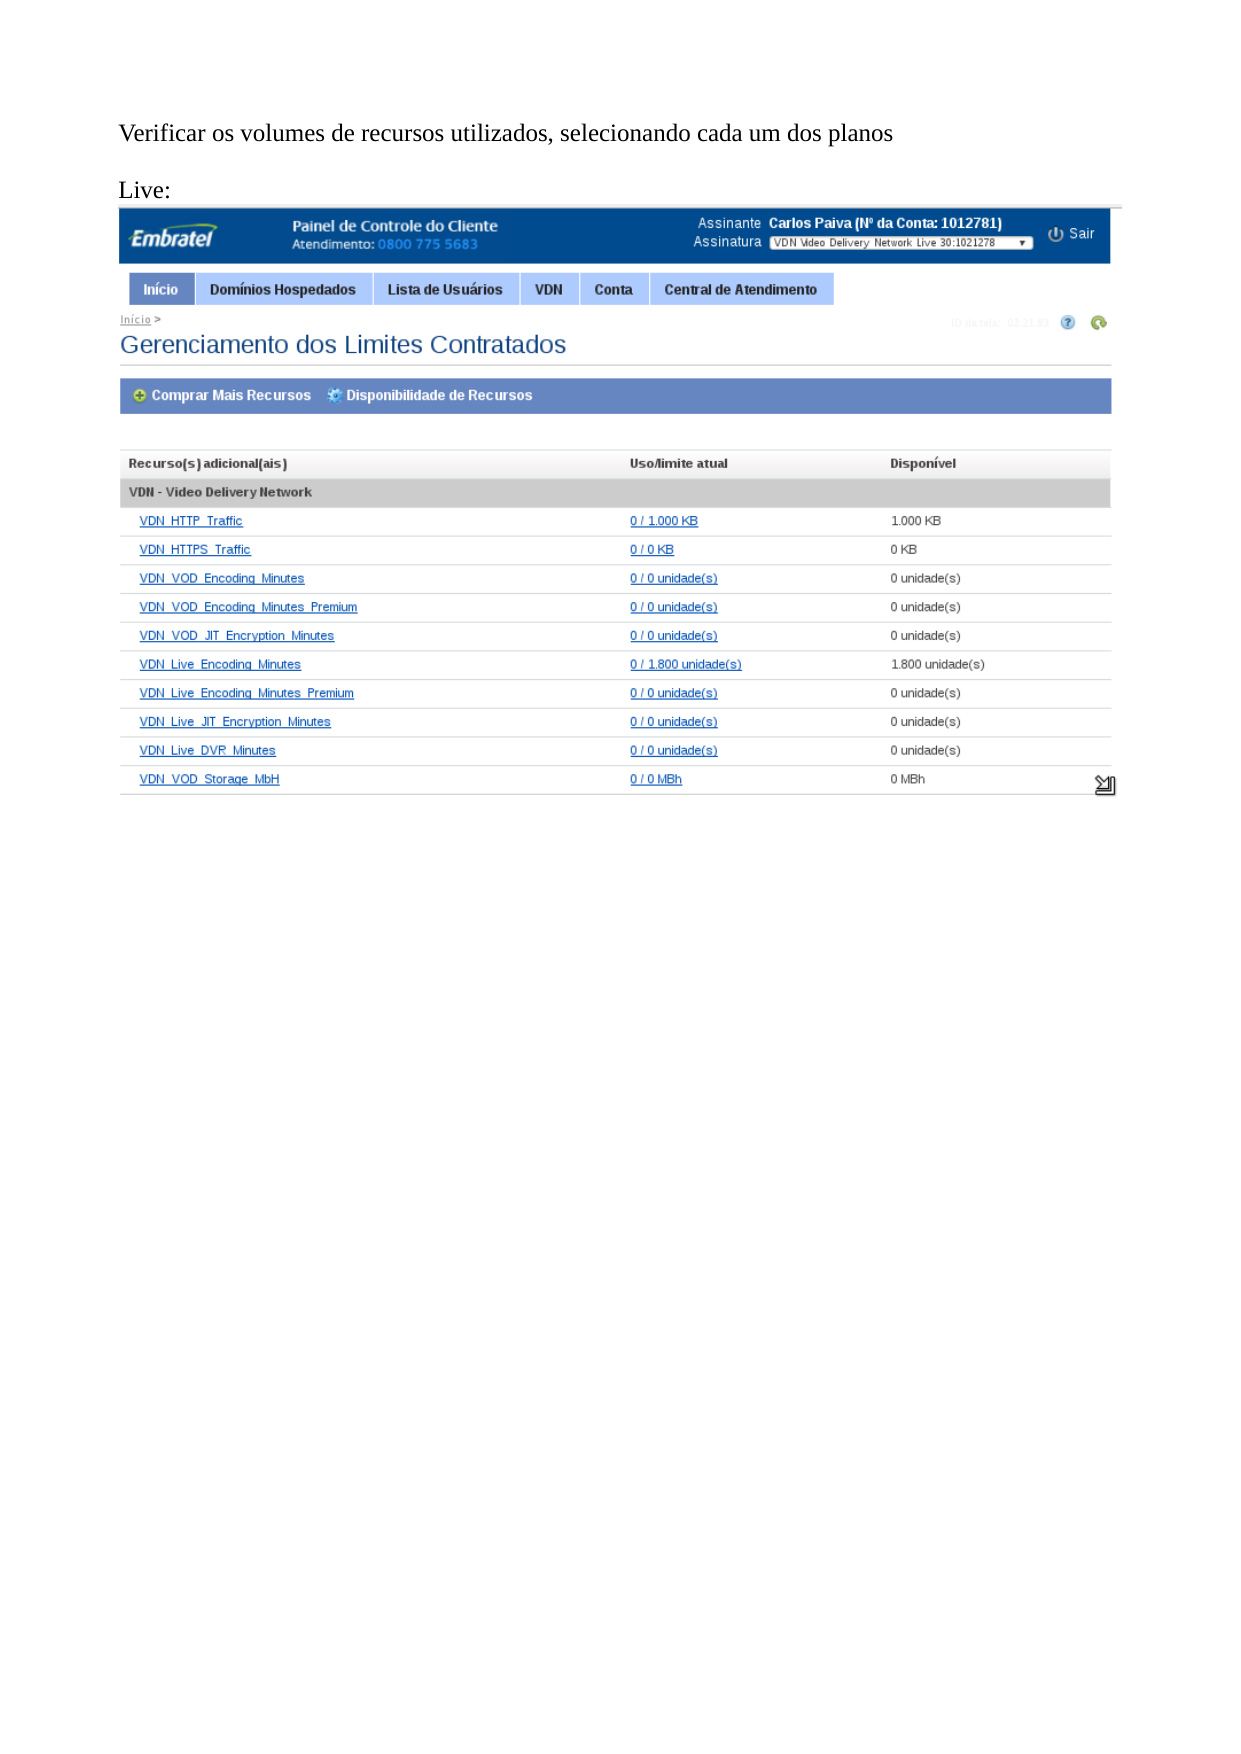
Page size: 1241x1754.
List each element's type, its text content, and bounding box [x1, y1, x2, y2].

text Live: [118, 176, 1122, 204]
picture [118, 204, 1123, 811]
text Verificar os volumes de recursos utilizados, selecionando cada um dos planos [118, 118, 1122, 147]
